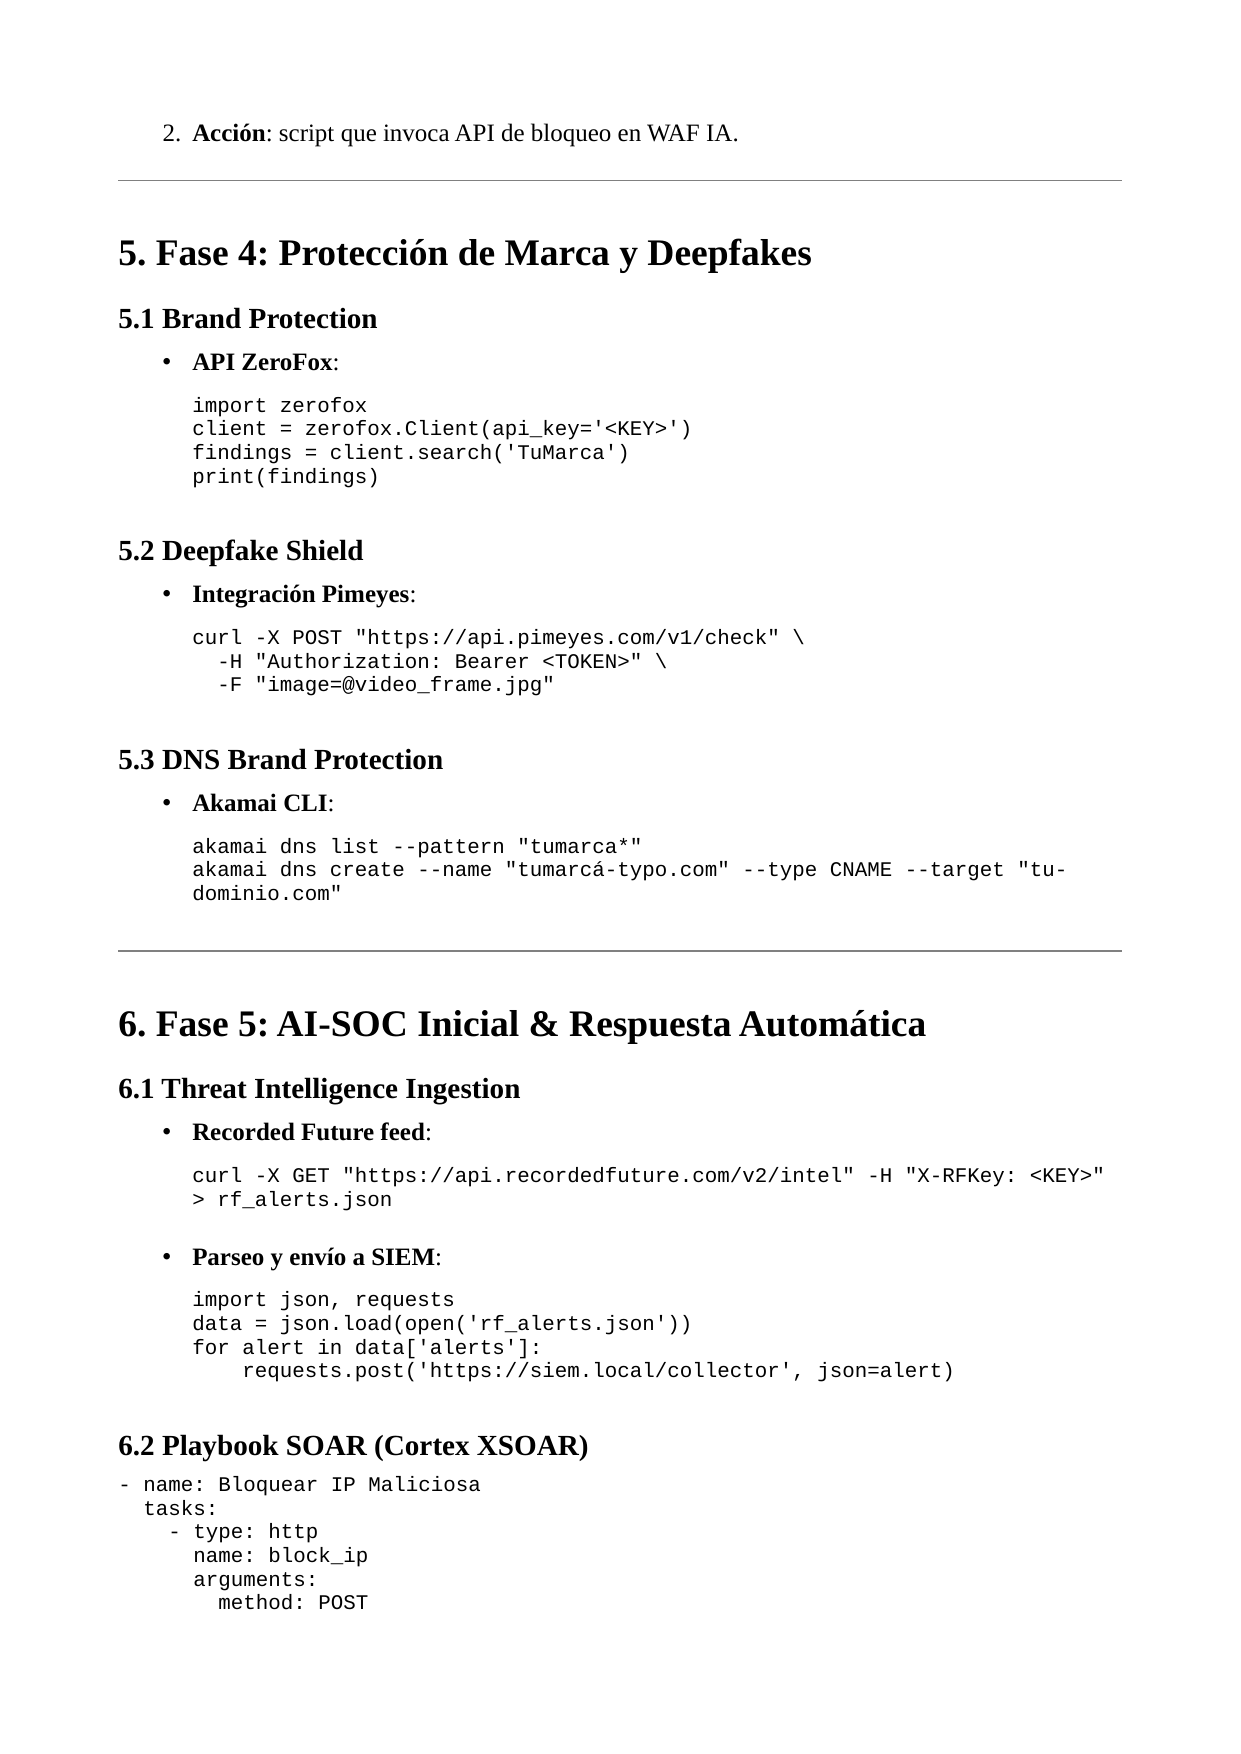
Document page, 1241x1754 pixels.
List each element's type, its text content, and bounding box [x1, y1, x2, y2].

list curl -X GET "https://api.recordedfuture.com/v2/intel" -H "X-RFKey: <KEY>" > rf_alerts.json [162, 1165, 1122, 1212]
list import json, requests [162, 1289, 1122, 1313]
list client = zerofox.Client(api_key='<KEY>') [162, 418, 1122, 442]
subtitle 5. Fase 4: Protección de Marca y Deepfakes [118, 231, 1122, 274]
subtitle 6.1 Threat Intelligence Ingestion [118, 1071, 1122, 1105]
text - name: Bloquear IP Maliciosa [118, 1474, 1122, 1498]
list requests.post('https://siem.local/collector', json=alert) [162, 1360, 1122, 1384]
list print(findings) [162, 466, 1122, 489]
list API ZeroFox: [162, 347, 1122, 376]
text name: block_ip [118, 1545, 1122, 1569]
list Akamai CLI: [162, 788, 1122, 817]
subtitle 6.2 Playbook SOAR (Cortex XSOAR) [118, 1428, 1122, 1462]
list akamai dns create --name "tumarcá-typo.com" --type CNAME --target "tu-dominio.com" [162, 859, 1122, 907]
text tasks: [118, 1498, 1122, 1521]
subtitle 5.1 Brand Protection [118, 301, 1122, 334]
list akamai dns list --pattern "tumarca*" [162, 836, 1122, 859]
text method: POST [118, 1592, 1122, 1616]
list Recorded Future feed: [162, 1117, 1122, 1146]
list import zerofox [162, 395, 1122, 418]
list data = json.load(open('rf_alerts.json')) [162, 1313, 1122, 1337]
list -F "image=@video_frame.jpg" [162, 674, 1122, 698]
list -H "Authorization: Bearer <TOKEN>" \ [162, 651, 1122, 674]
text - type: http [118, 1521, 1122, 1545]
list curl -X POST "https://api.pimeyes.com/v1/check" \ [162, 627, 1122, 651]
list Acción: script que invoca API de bloqueo en WAF IA. [162, 118, 1122, 147]
text arguments: [118, 1569, 1122, 1592]
list findings = client.search('TuMarca') [162, 442, 1122, 466]
subtitle 5.3 DNS Brand Protection [118, 742, 1122, 776]
subtitle 5.2 Deepfake Shield [118, 533, 1122, 567]
list for alert in data['alerts']: [162, 1337, 1122, 1360]
subtitle 6. Fase 5: AI‑SOC Inicial & Respuesta Automática [118, 1001, 1122, 1044]
list Parseo y envío a SIEM: [162, 1242, 1122, 1271]
list Integración Pimeyes: [162, 579, 1122, 608]
